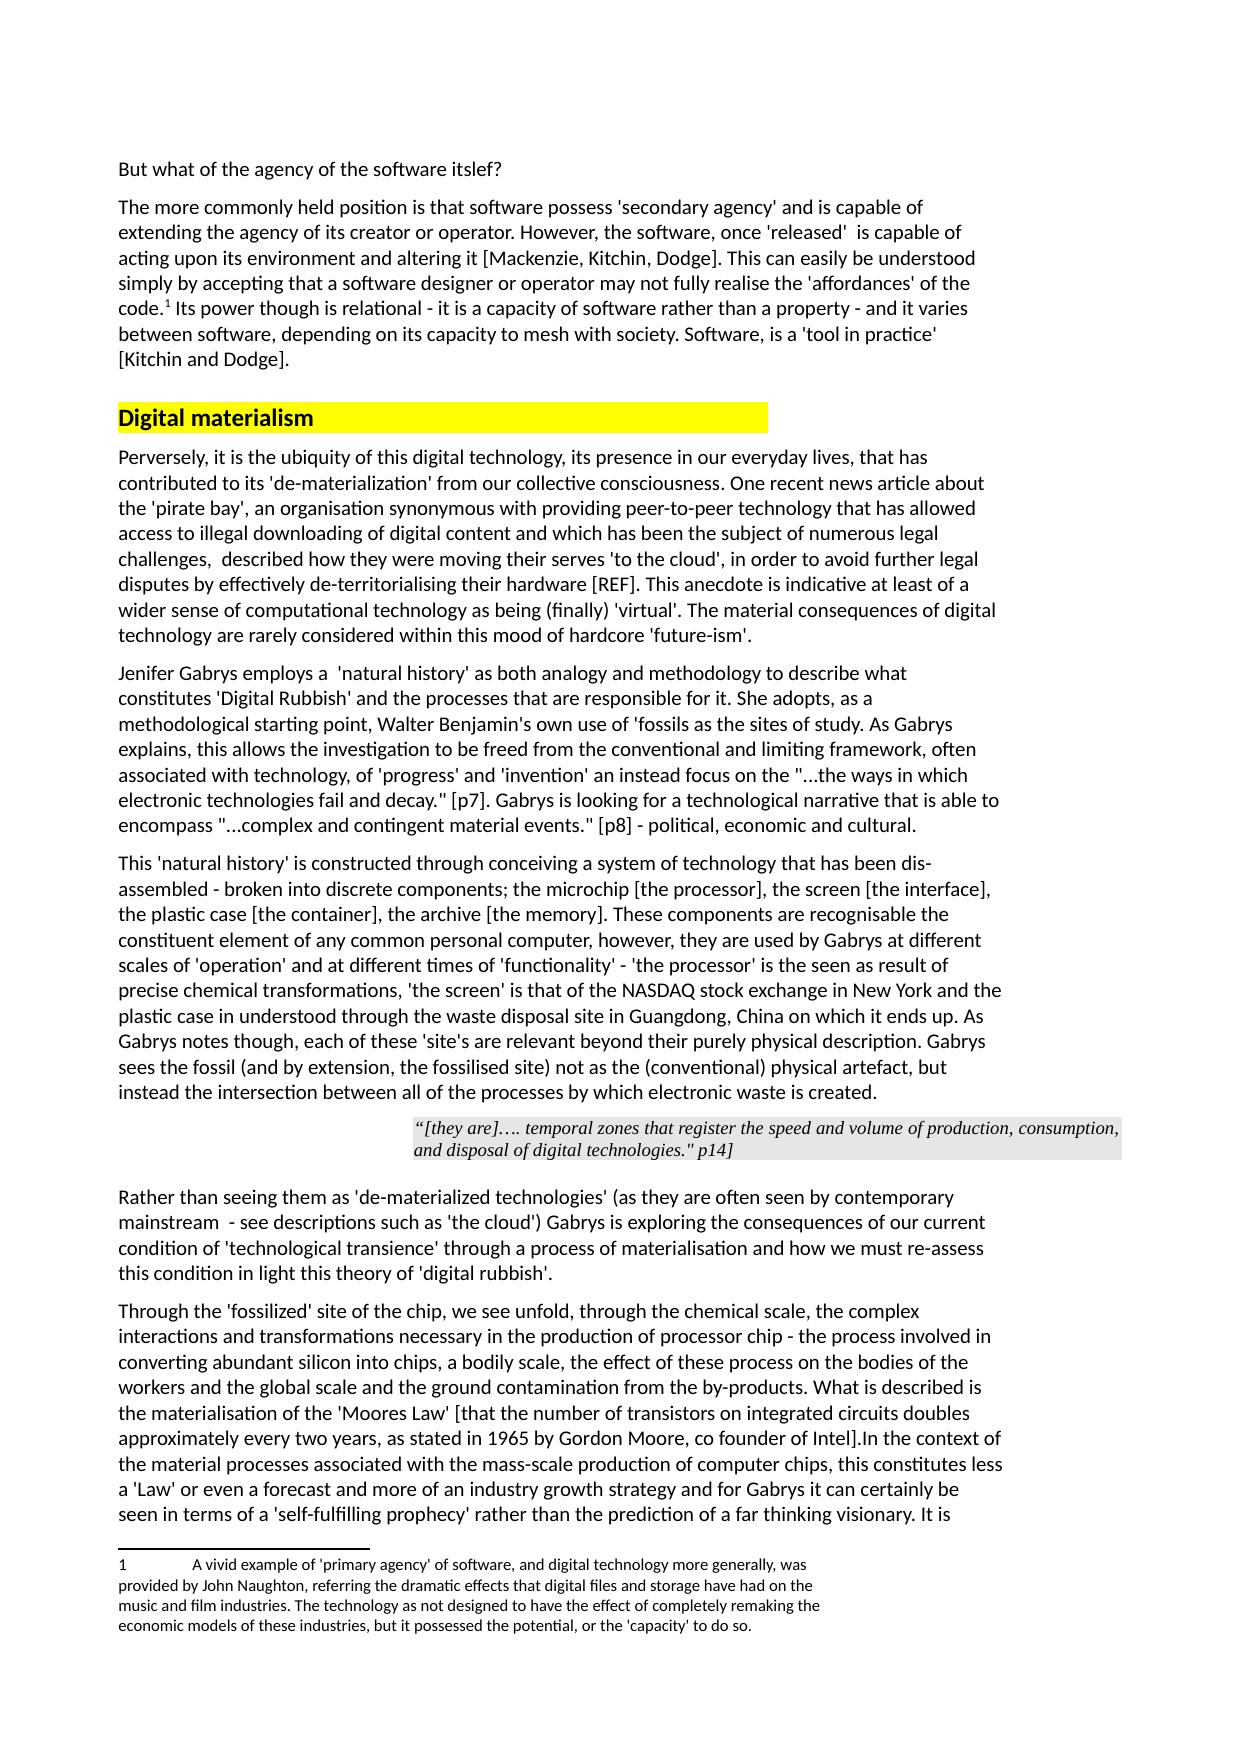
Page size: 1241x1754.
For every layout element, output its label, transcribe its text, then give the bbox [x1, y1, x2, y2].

text Jenifer Gabrys employs a 'natural history' as both analogy and methodology to describe what constitutes 'Digital Rubbish' and the processes that are responsible for it. She adopts, as a methodological starting point, Walter Benjamin's own use of 'fossils as the sites of study. As Gabrys explains, this allows the investigation to be freed from the conventional and limiting framework, often associated with technology, of 'progress' and 'invention' an instead focus on the "...the ways in which electronic technologies fail and decay." [p7]. Gabrys is looking for a technological narrative that is able to encompass "...complex and contingent material events." [p8] - political, economic and cultural. [118, 660, 1004, 838]
text Through the 'fossilized' site of the chip, we see unfold, through the chemical scale, the complex interactions and transformations necessary in the production of processor chip - the process involved in converting abundant silicon into chips, a bodily scale, the effect of these process on the bodies of the workers and the global scale and the ground contamination from the by-products. What is described is the materialisation of the 'Moores Law' [that the number of transistors on integrated circuits doubles approximately every two years, as stated in 1965 by Gordon Moore, co founder of Intel].In the context of the material processes associated with the mass-scale production of computer chips, this constitutes less a 'Law' or even a forecast and more of an industry growth strategy and for Gabrys it can certainly be seen in terms of a 'self-fulfilling prophecy' rather than the prediction of a far thinking visionary. It is [118, 1298, 1004, 1527]
text A vivid example of 'primary agency' of software, and digital technology more generally, was provided by John Naughton, referring the dramatic effects that digital files and storage have had on the music and film industries. The technology as not designed to have the effect of completely remaking the economic models of these industries, but it possessed the potential, or the 'capacity' to do so. [118, 1554, 827, 1636]
text “[they are]…. temporal zones that register the speed and volume of production, consumption, and disposal of digital technologies." p14] [413, 1117, 1122, 1160]
text The more commonly held position is that software possess 'secondary agency' and is capable of extending the agency of its creator or operator. However, the software, once 'released' is capable of acting upon its environment and altering it [Mackenzie, Kitchin, Dodge]. This can easily be understood simply by accepting that a software designer or operator may not fully realise the 'affordances' of the code. Its power though is relational - it is a capacity of software rather than a property - and it varies between software, depending on its capacity to mesh with society. Software, is a 'tool in practice' [Kitchin and Dodge]. [118, 194, 1004, 372]
text This 'natural history' is constructed through conceiving a system of technology that has been dis-assembled - broken into discrete components; the microchip [the processor], the screen [the interface], the plastic case [the container], the archive [the memory]. These components are recognisable the constituent element of any common personal computer, however, they are used by Gabrys at different scales of 'operation' and at different times of 'functionality' - 'the processor' is the seen as result of precise chemical transformations, 'the screen' is that of the NASDAQ stock exchange in New York and the plastic case in understood through the waste disposal site in Guangdong, China on which it ends up. As Gabrys notes though, each of these 'site's are relevant beyond their purely physical description. Gabrys sees the fossil (and by extension, the fossilised site) not as the (conventional) physical artefact, but instead the intersection between all of the processes by which electronic waste is created. [118, 851, 1004, 1105]
text But what of the agency of the software itslef? [118, 156, 1004, 181]
text Perversely, it is the ubiquity of this digital technology, its presence in our everyday lives, that has contributed to its 'de-materialization' from our collective consciousness. One recent news article about the 'pirate bay', an organisation synonymous with providing peer-to-peer technology that has allowed access to illegal downloading of digital content and which has been the subject of numerous legal challenges, described how they were moving their serves 'to the cloud', in order to avoid further legal disputes by effectively de-territorialising their hardware [REF]. This anecdote is indicative at least of a wider sense of computational technology as being (finally) 'virtual'. The material consequences of digital technology are rarely considered within this mood of hardcore 'future-ism'. [118, 444, 1004, 648]
subtitle Digital materialism [118, 402, 768, 433]
text Rather than seeing them as 'de-materialized technologies' (as they are often seen by contemporary mainstream - see descriptions such as 'the cloud') Gabrys is exploring the consequences of our current condition of 'technological transience' through a process of materialisation and how we must re-assess this condition in light this theory of 'digital rubbish'. [118, 1184, 1004, 1286]
